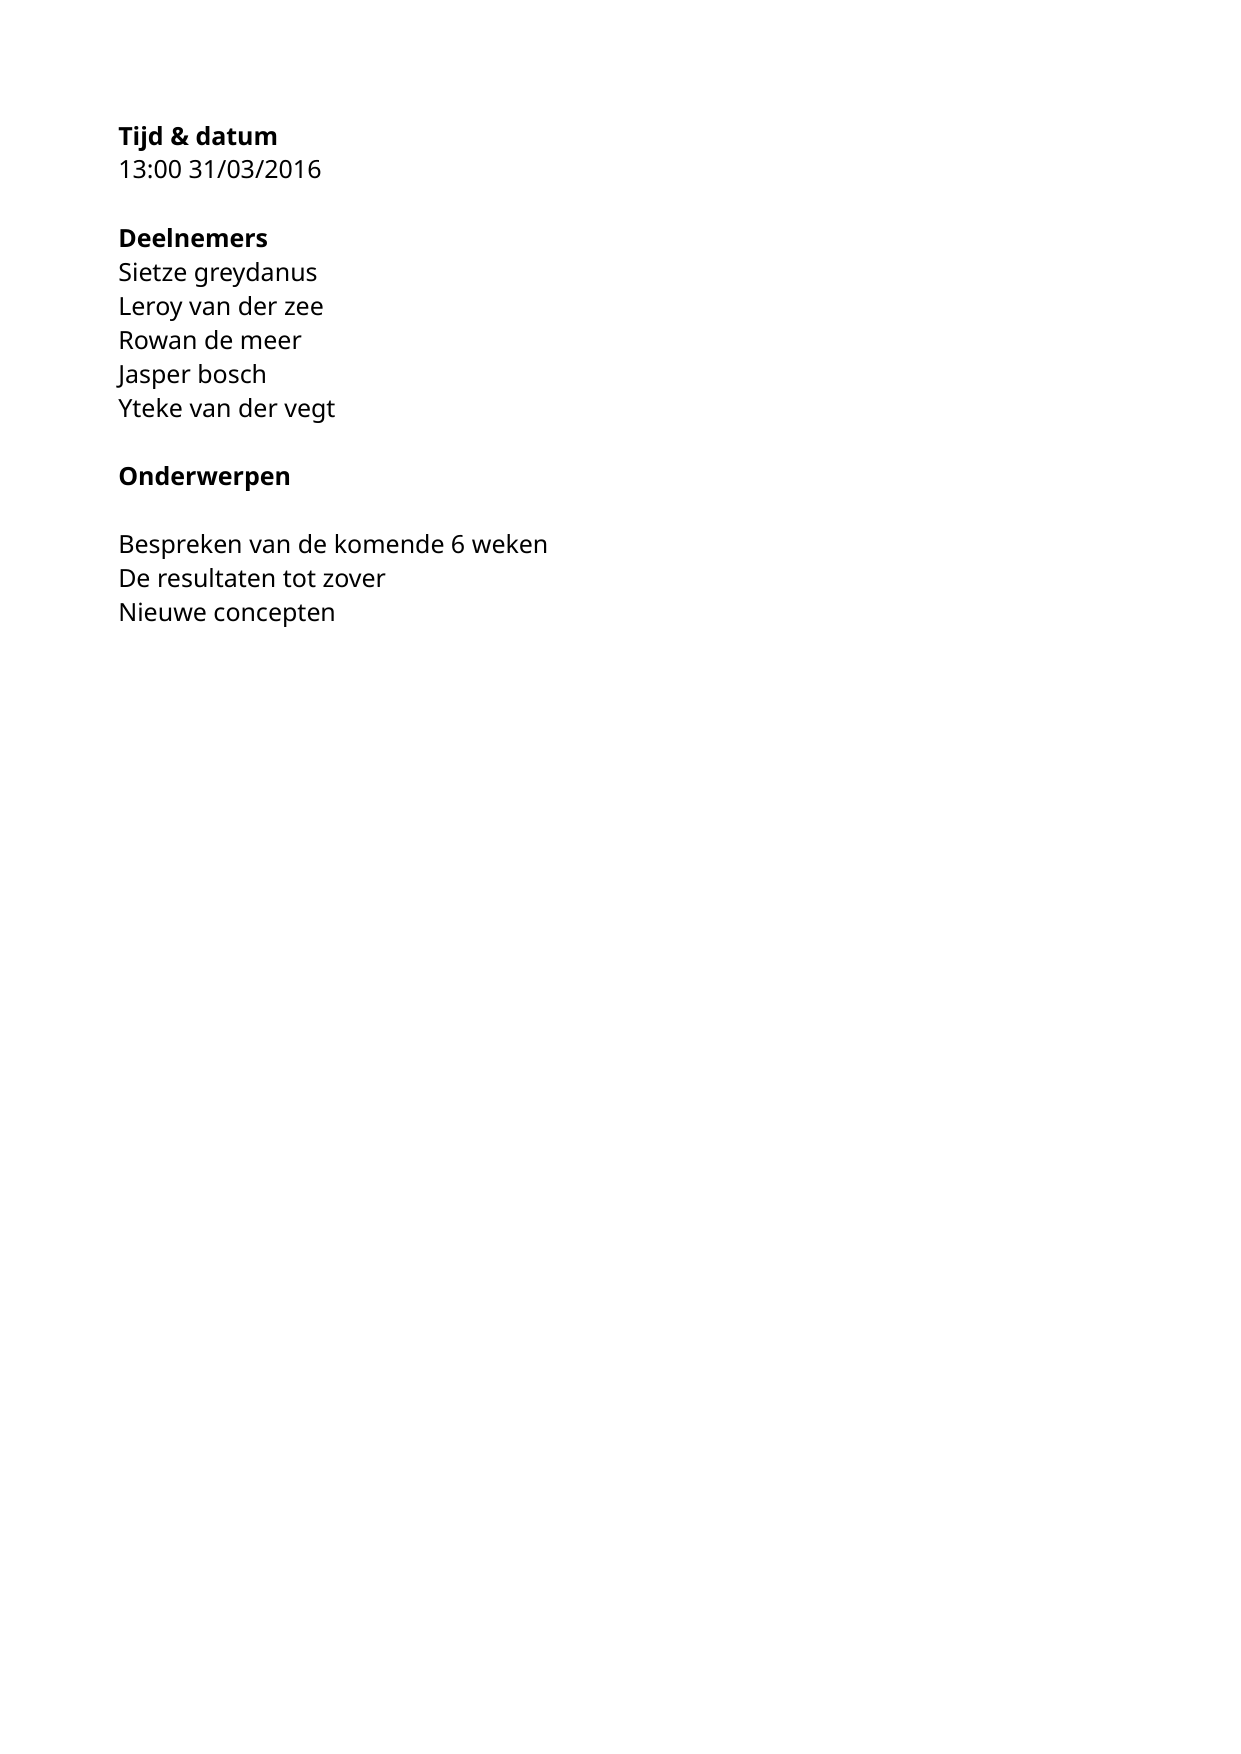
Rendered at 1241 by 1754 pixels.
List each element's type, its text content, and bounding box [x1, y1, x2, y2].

text Nieuwe concepten [118, 595, 1122, 629]
text 13:00 31/03/2016 [118, 152, 1122, 186]
text De resultaten tot zover [118, 561, 1122, 595]
text Jasper bosch [118, 357, 1122, 391]
text Bespreken van de komende 6 weken [118, 527, 1122, 561]
text Leroy van der zee [118, 288, 1122, 322]
text Tijd & datum [118, 118, 1122, 152]
text Deelnemers [118, 220, 1122, 254]
text Sietze greydanus [118, 254, 1122, 288]
text Onderwerpen [118, 459, 1122, 493]
text Yteke van der vegt [118, 391, 1122, 425]
text Rowan de meer [118, 322, 1122, 357]
